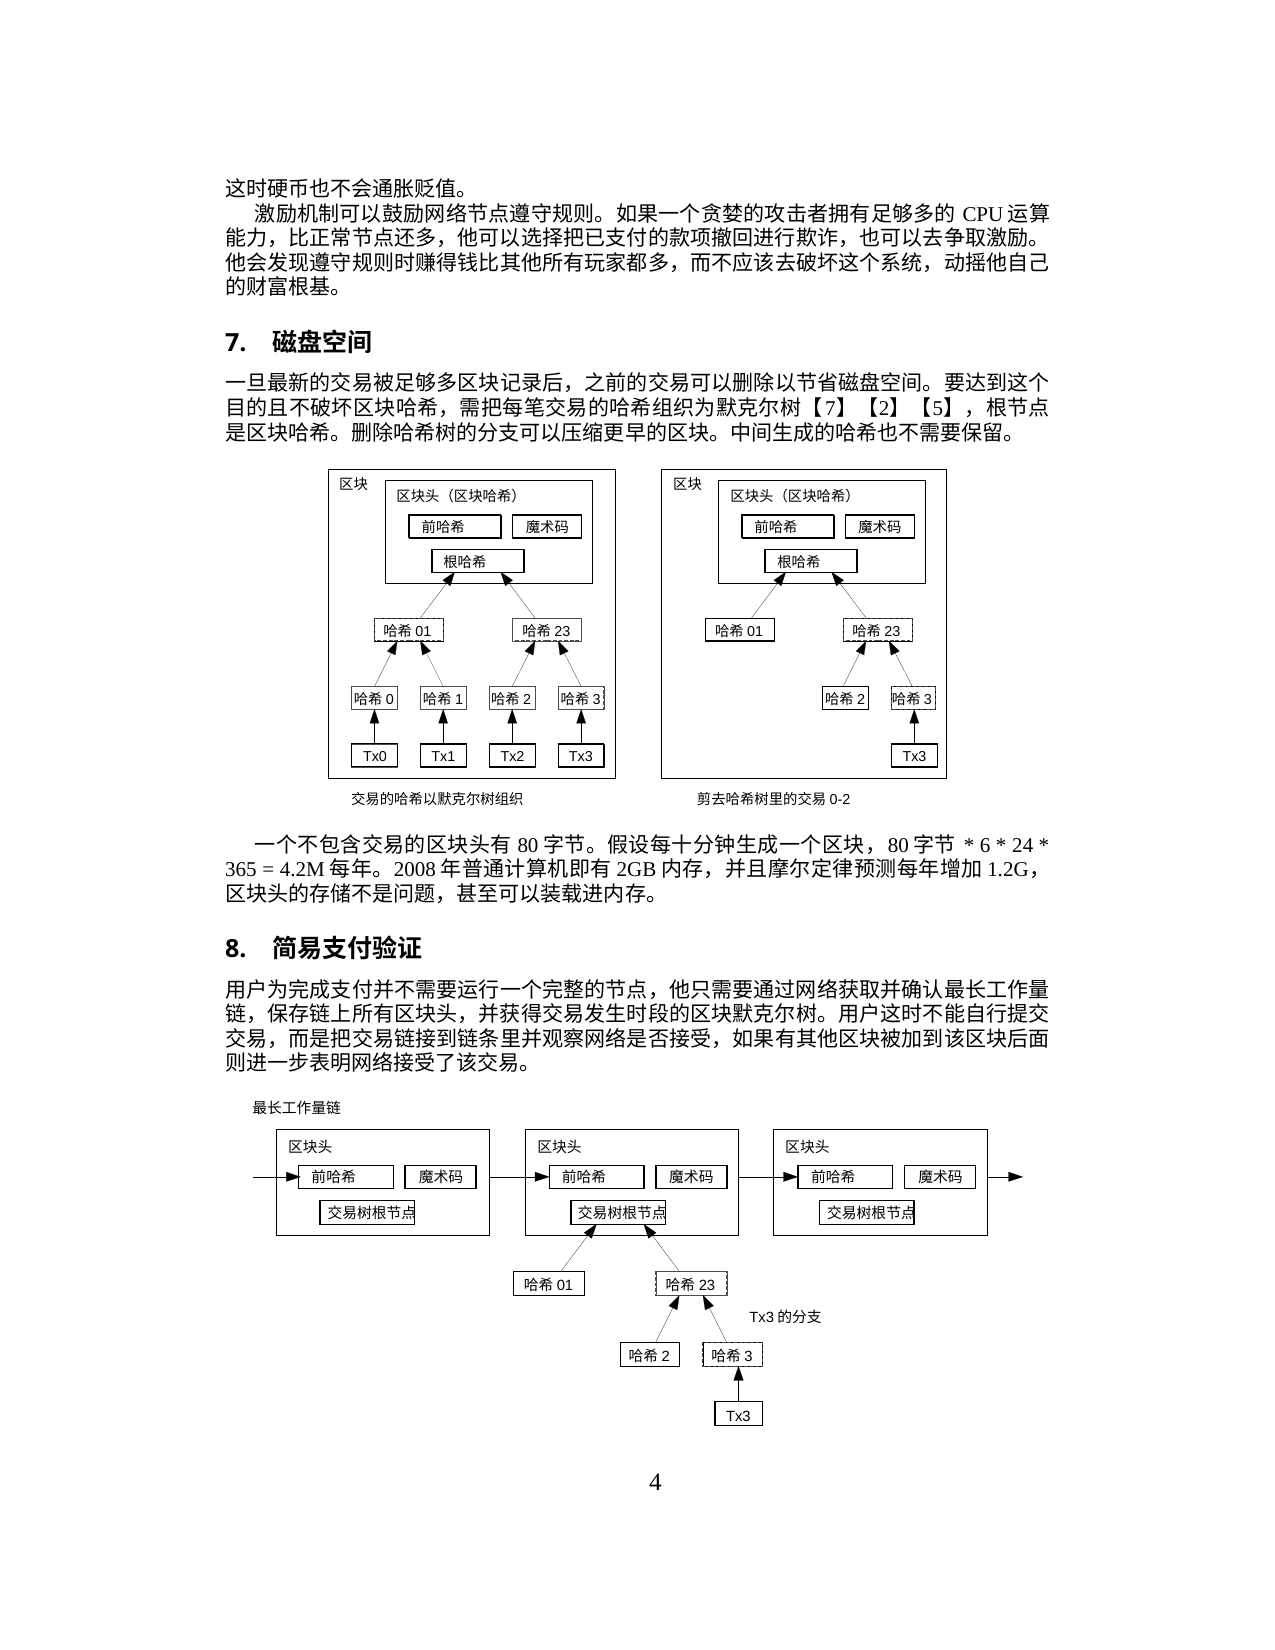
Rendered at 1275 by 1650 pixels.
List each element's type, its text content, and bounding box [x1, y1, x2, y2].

text 用户为完成支付并不需要运行一个完整的节点，他只需要通过网络获取并确认最长工作量链，保存链上所有区块头，并获得交易发生时段的区块默克尔树。用户这时不能自行提交交易，而是把交易链接到链条里并观察网络是否接受，如果有其他区块被加到该区块后面则进一步表明网络接受了该交易。 [225, 978, 1050, 1076]
text 这时硬币也不会通胀贬值。 [225, 177, 1050, 202]
text 一个不包含交易的区块头有80字节。假设每十分钟生成一个区块，80字节 * 6 * 24 * 365 = 4.2M每年。2008年普通计算机即有2GB内存，并且摩尔定律预测每年增加1.2G，区块头的存储不是问题，甚至可以装载进内存。 [225, 832, 1050, 906]
text 一旦最新的交易被足够多区块记录后，之前的交易可以删除以节省磁盘空间。要达到这个目的且不破坏区块哈希，需把每笔交易的哈希组织为默克尔树【7】【2】【5】，根节点是区块哈希。删除哈希树的分支可以压缩更早的区块。中间生成的哈希也不需要保留。 [225, 371, 1050, 445]
subtitle 7. 磁盘空间 [225, 325, 1050, 359]
subtitle 8. 简易支付验证 [225, 931, 1050, 965]
text 激励机制可以鼓励网络节点遵守规则。如果一个贪婪的攻击者拥有足够多的CPU运算能力，比正常节点还多，他可以选择把已支付的款项撤回进行欺诈，也可以去争取激励。他会发现遵守规则时赚得钱比其他所有玩家都多，而不应该去破坏这个系统，动摇他自己的财富根基。 [225, 202, 1050, 300]
